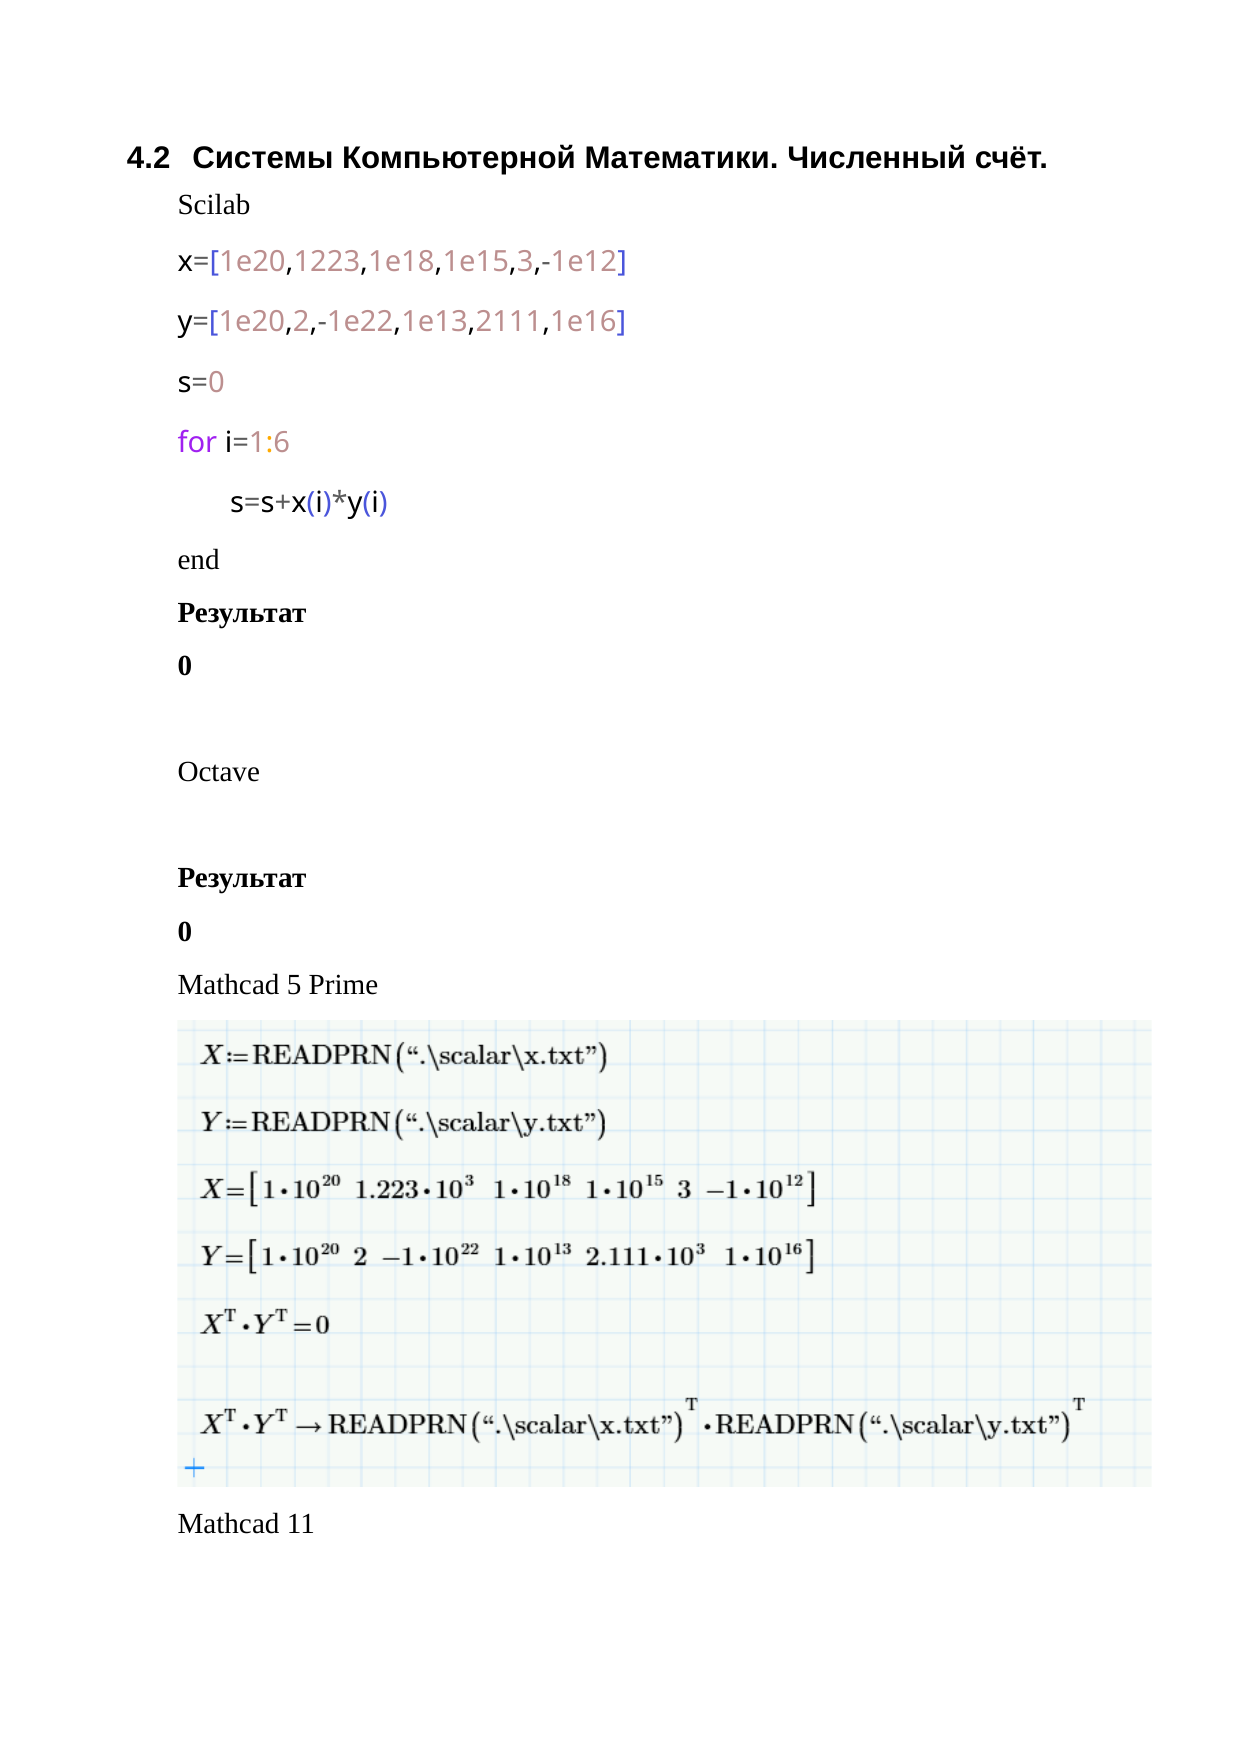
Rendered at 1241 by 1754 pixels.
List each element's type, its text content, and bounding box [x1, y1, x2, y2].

text Octave [118, 754, 1122, 788]
text 0 [118, 914, 1122, 947]
text 0 [118, 648, 1122, 682]
text Результат [118, 595, 1122, 628]
text s=s+x(i)*y(i) [118, 481, 1122, 521]
text y=[1e20,2,-1e22,1e13,2111,1e16] [118, 301, 1122, 340]
subtitle Системы Компьютерной Математики. Численный счёт. [118, 139, 1122, 175]
text s=0 [118, 361, 1122, 401]
text Результат [118, 861, 1122, 894]
text for i=1:6 [118, 421, 1122, 461]
text Scilab [118, 187, 1122, 221]
text end [118, 542, 1122, 575]
text x=[1e20,1223,1e18,1e15,3,-1e12] [118, 241, 1122, 280]
text Mathcad 11 [118, 1506, 1122, 1540]
text Mathcad 5 Prime [118, 967, 1122, 1000]
picture [177, 1020, 1152, 1487]
